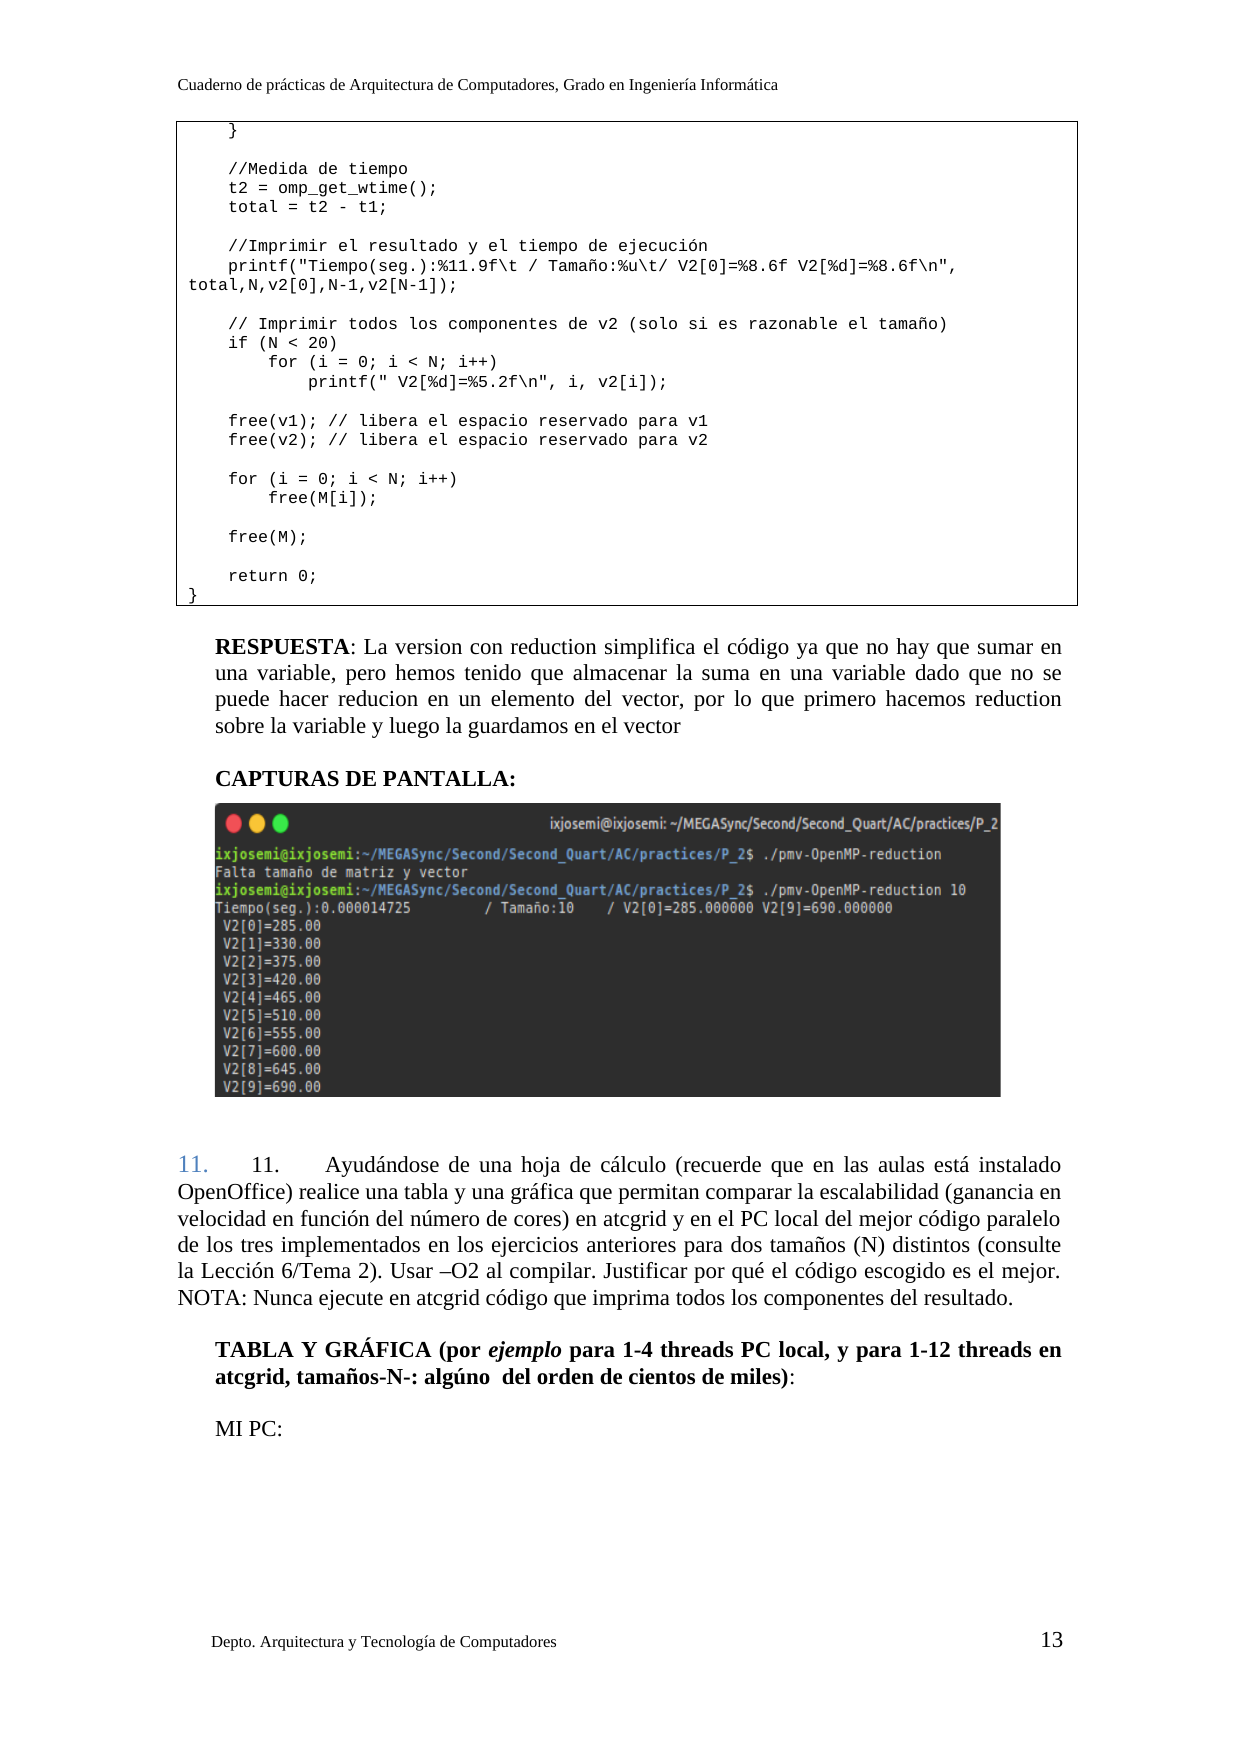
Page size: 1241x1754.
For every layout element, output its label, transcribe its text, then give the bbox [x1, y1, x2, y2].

text TABLA Y GRÁFICA (por ejemplo para 1-4 threads PC local, y para 1-12 threads en atcgrid, tamaños-N-: algúno del orden de cientos de miles): [215, 1336, 1063, 1389]
text CAPTURAS DE PANTALLA: [215, 764, 1063, 791]
text MI PC: [215, 1416, 1063, 1442]
list 11. Ayudándose de una hoja de cálculo (recuerde que en las aulas está instalado OpenOffice) realice una tabla y una gráfica que permitan comparar la escalabilidad (ganancia en velocidad en función del número de cores) en atcgrid y en el PC local del mejor código paralelo de los tres implementados en los ejercicios anteriores para dos tamaños (N) distintos (consulte la Lección 6/Tema 2). Usar –O2 al compilar. Justificar por qué el código escogido es el mejor. NOTA: Nunca ejecute en atcgrid código que imprima todos los componentes del resultado. [177, 1149, 1063, 1310]
text RESPUESTA: La version con reduction simplifica el código ya que no hay que sumar en una variable, pero hemos tenido que almacenar la suma en una variable dado que no se puede hacer reducion en un elemento del vector, por lo que primero hacemos reduction sobre la variable y luego la guardamos en el vector [215, 633, 1063, 738]
table_header } //Medida de tiempo t2 = omp_get_wtime(); total = t2 - t1; //Imprimir el resultado y el tiempo de ejecución printf("Tiempo(seg.):%11.9f\t / Tamaño:%u\t/ V2[0]=%8.6f V2[%d]=%8.6f\n", total,N,v2[0],N-1,v2[N-1]); // Imprimir todos los componentes de v2 (solo si es razonable el tamaño) if (N < 20) for (i = 0; i < N; i++) printf(" V2[%d]=%5.2f\n", i, v2[i]); free(v1); // libera el espacio reservado para v1 free(v2); // libera el espacio reservado para v2 for (i = 0; i < N; i++) free(M[i]); free(M); return 0; } [177, 122, 1077, 605]
